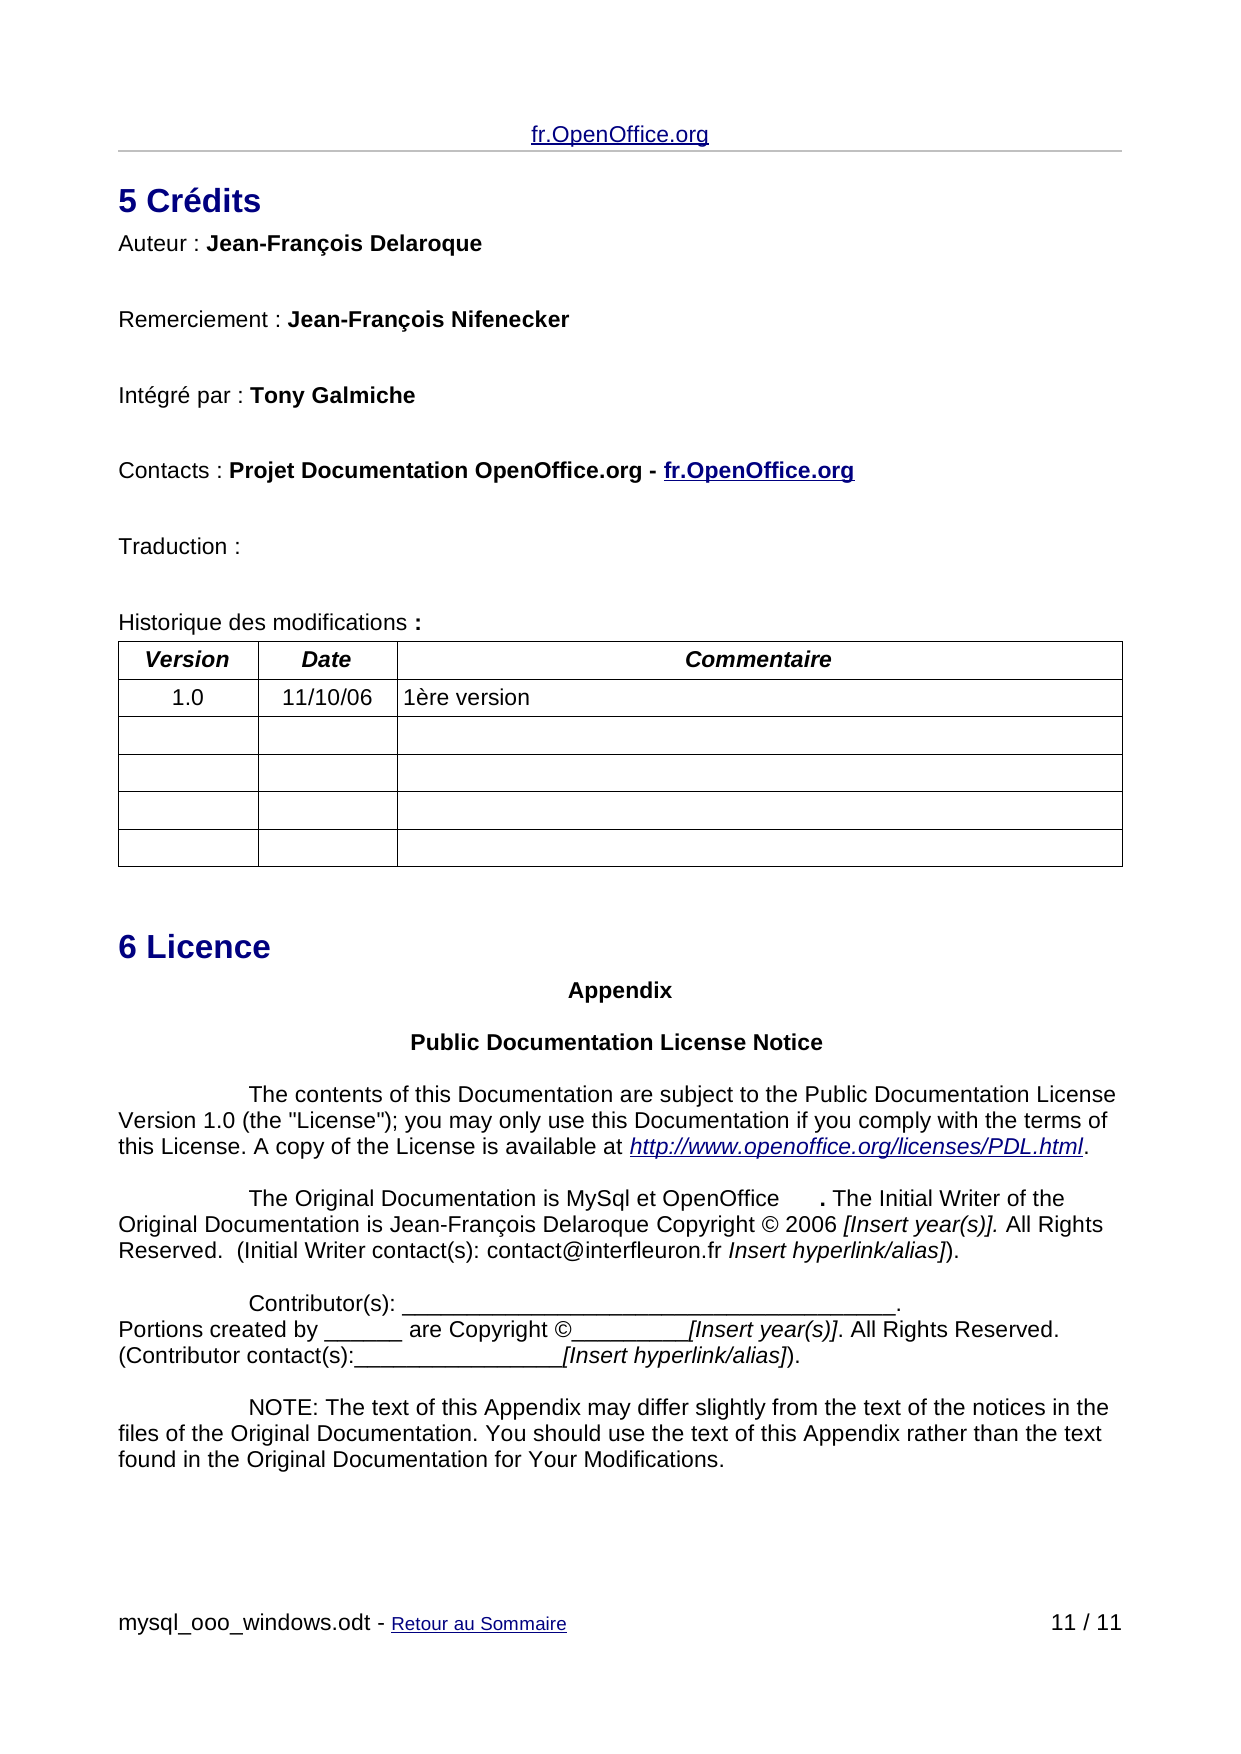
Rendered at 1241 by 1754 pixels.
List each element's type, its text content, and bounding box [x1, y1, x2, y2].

text The Original Documentation is MySql et OpenOffice . The Initial Writer of the Original Documentation is Jean-François Delaroque Copyright © 2006 [Insert year(s)]. All Rights Reserved. (Initial Writer contact(s): contact@interfleuron.fr Insert hyperlink/alias]). [118, 1186, 1122, 1264]
text Portions created by ______ are Copyright ©_________[Insert year(s)]. All Rights Reserved. (Contributor contact(s):________________[Insert hyperlink/alias]). [118, 1316, 1122, 1368]
table_cell 11/10/06 [259, 680, 397, 716]
text Intégré par : Tony Galmiche [118, 382, 1122, 408]
table_cell [398, 792, 1122, 829]
table_cell [398, 717, 1122, 754]
text Auteur : Jean-François Delaroque [118, 231, 1122, 257]
table_cell 1.0 [119, 680, 258, 716]
table_cell [398, 830, 1122, 866]
table_cell [398, 755, 1122, 791]
table_cell 1ère version [398, 680, 1122, 716]
text NOTE: The text of this Appendix may differ slightly from the text of the notices in the files of the Original Documentation. You should use the text of this Appendix rather than the text found in the Original Documentation for Your Modifications. [118, 1394, 1122, 1472]
table_cell [119, 792, 258, 829]
subtitle Licence [118, 928, 1122, 966]
text The contents of this Documentation are subject to the Public Documentation License Version 1.0 (the "License"); you may only use this Documentation if you comply with the terms of this License. A copy of the License is available at http://www.openoffice.org/licenses/PDL.html. [118, 1082, 1122, 1160]
text Remerciement : Jean-François Nifenecker [118, 306, 1122, 332]
subtitle Crédits [118, 182, 1122, 219]
table_cell [119, 830, 258, 866]
text Contributor(s): ______________________________________. [118, 1290, 1122, 1316]
table_cell [259, 717, 397, 754]
table_header Date [259, 642, 397, 679]
text Historique des modifications : [118, 609, 1122, 635]
table_cell [259, 830, 397, 866]
table_cell [119, 717, 258, 754]
table_header Commentaire [398, 642, 1122, 679]
text Contacts : Projet Documentation OpenOffice.org - fr.OpenOffice.org [118, 458, 1122, 484]
table_cell [259, 792, 397, 829]
text Appendix [118, 977, 1122, 1003]
table_header Version [119, 642, 258, 679]
table_cell [119, 755, 258, 791]
text Public Documentation License Notice [118, 1029, 1122, 1056]
text Traduction : [118, 533, 1122, 559]
table_cell [259, 755, 397, 791]
